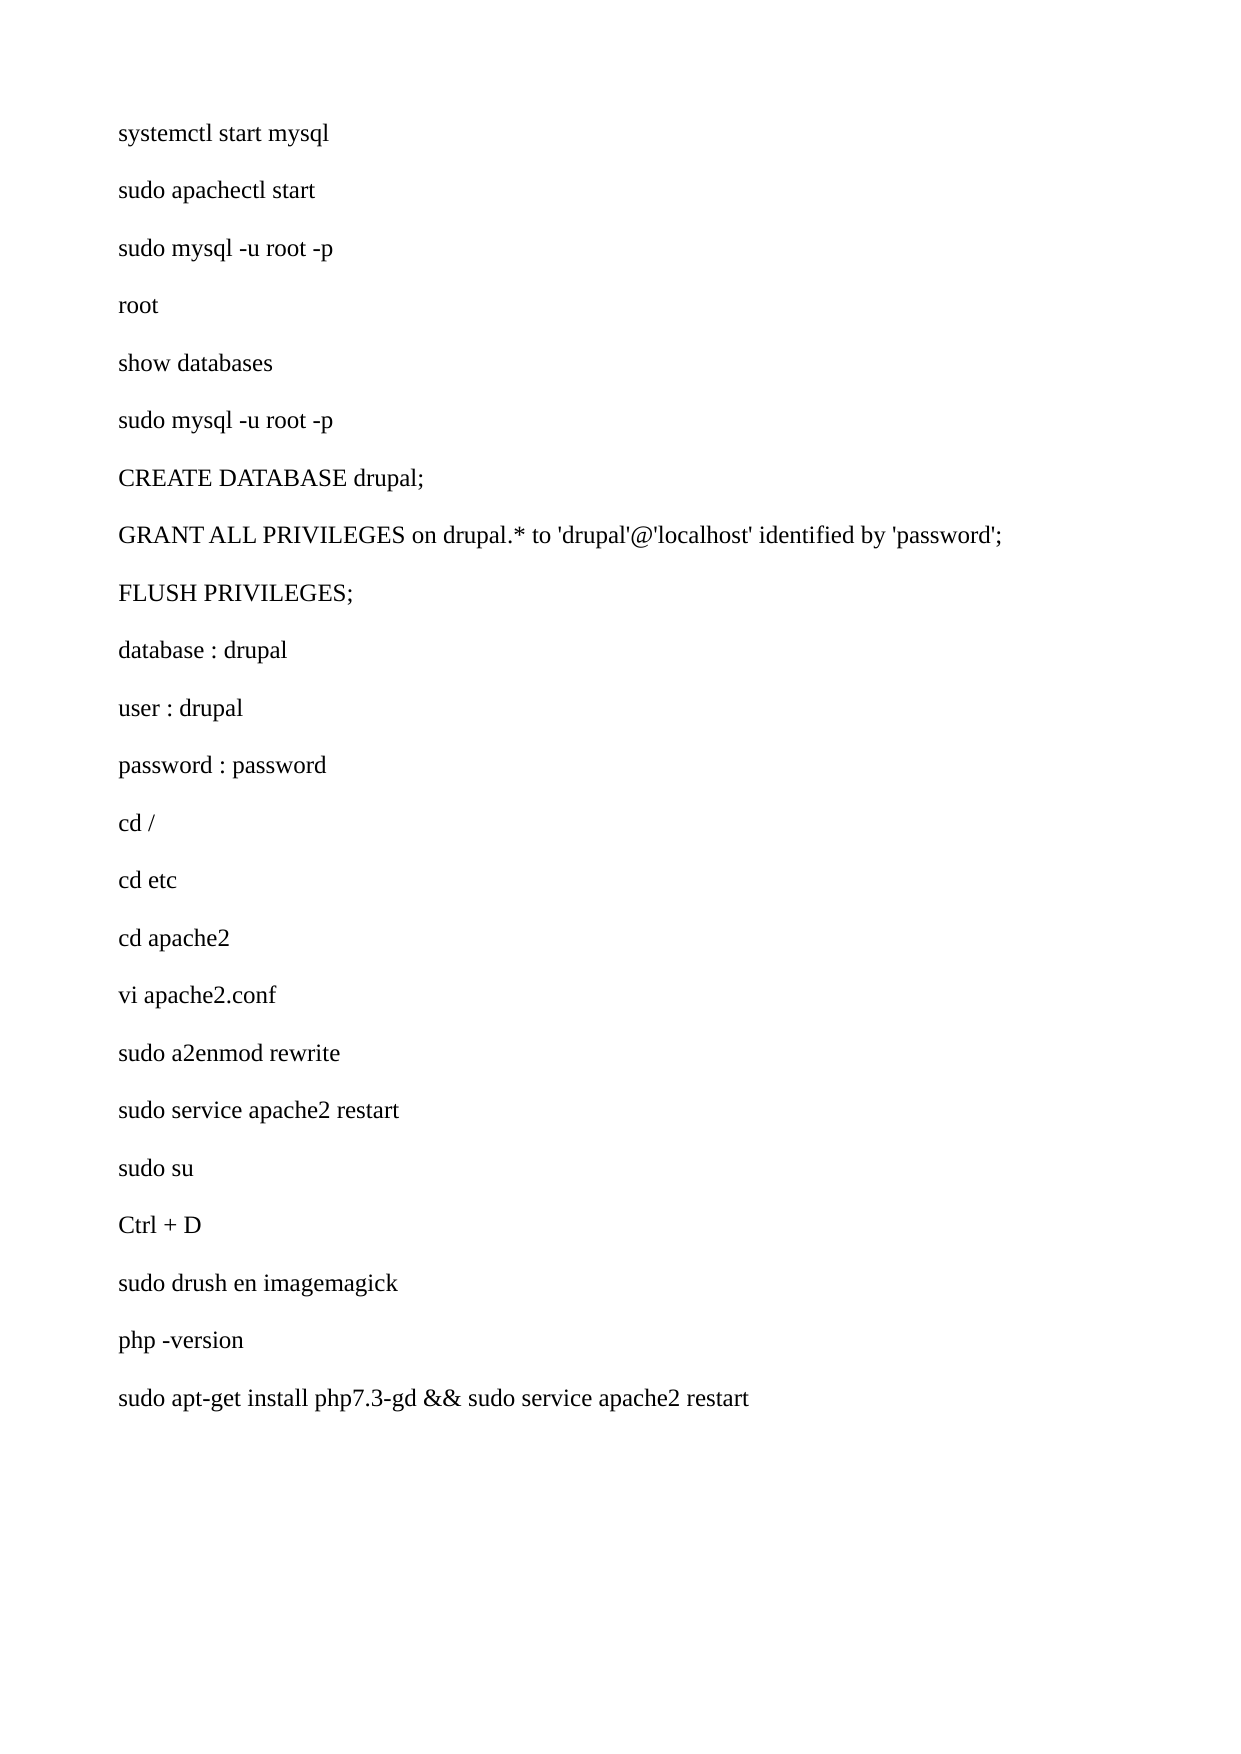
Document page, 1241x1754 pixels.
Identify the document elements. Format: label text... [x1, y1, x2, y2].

text sudo drush en imagemagick [118, 1268, 1122, 1297]
text Ctrl + D [118, 1211, 1122, 1239]
text FLUSH PRIVILEGES; [118, 578, 1122, 607]
text sudo apt-get install php7.3-gd && sudo service apache2 restart [118, 1383, 1122, 1412]
text cd / [118, 808, 1122, 837]
text vi apache2.conf [118, 981, 1122, 1009]
text show databases [118, 348, 1122, 377]
text sudo su [118, 1153, 1122, 1182]
text GRANT ALL PRIVILEGES on drupal.* to 'drupal'@'localhost' identified by 'password'; [118, 521, 1122, 549]
text user : drupal [118, 693, 1122, 722]
text cd apache2 [118, 923, 1122, 952]
text sudo mysql -u root -p [118, 233, 1122, 262]
text sudo mysql -u root -p [118, 406, 1122, 434]
text CREATE DATABASE drupal; [118, 463, 1122, 492]
text sudo apachectl start [118, 176, 1122, 204]
text sudo service apache2 restart [118, 1096, 1122, 1124]
text sudo a2enmod rewrite [118, 1038, 1122, 1067]
text password : password [118, 751, 1122, 779]
text systemctl start mysql [118, 118, 1122, 147]
text php -version [118, 1326, 1122, 1354]
text root [118, 291, 1122, 319]
text cd etc [118, 866, 1122, 894]
text database : drupal [118, 636, 1122, 664]
